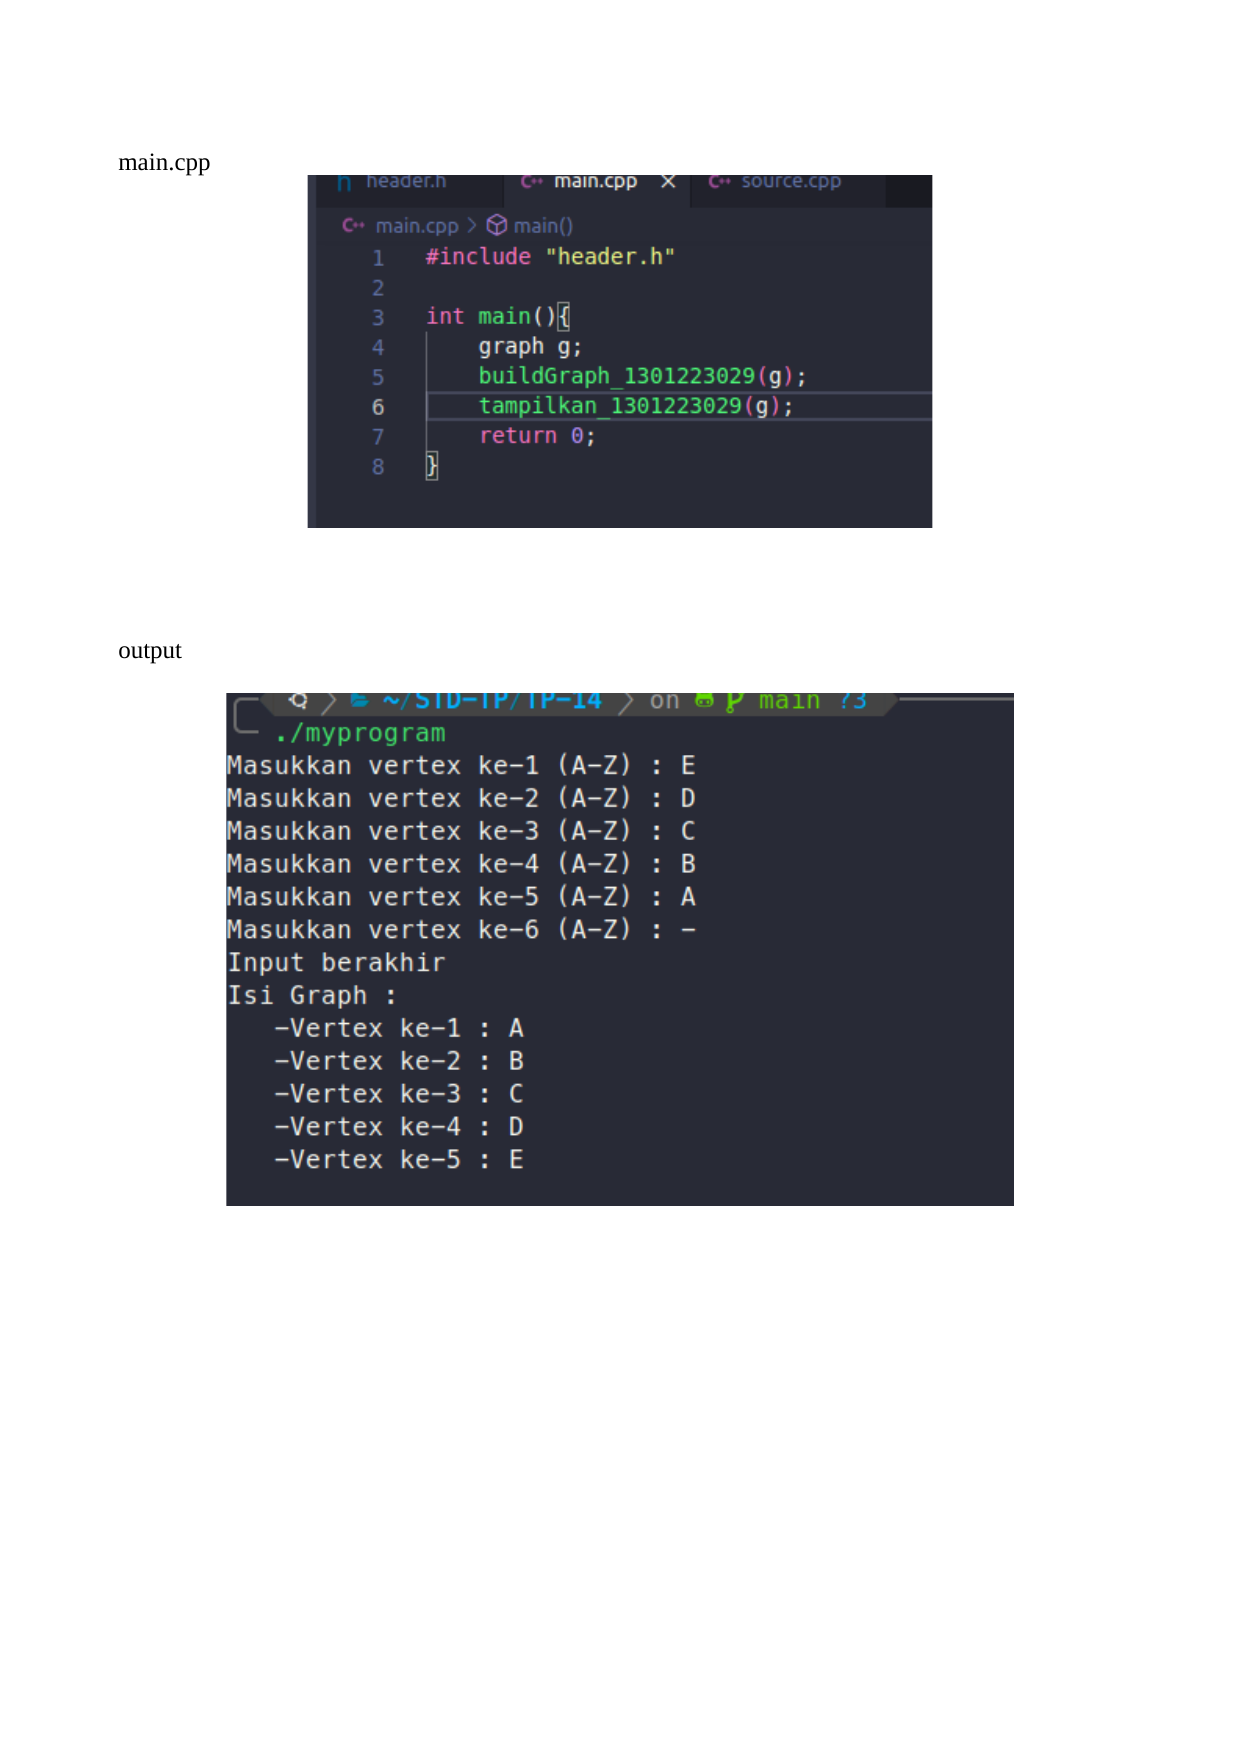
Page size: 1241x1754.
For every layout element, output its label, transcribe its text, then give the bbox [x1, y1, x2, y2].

picture [307, 175, 933, 528]
text output [118, 636, 1122, 664]
picture [226, 693, 1014, 1206]
text main.cpp [118, 147, 1122, 176]
picture [452, 693, 457, 705]
